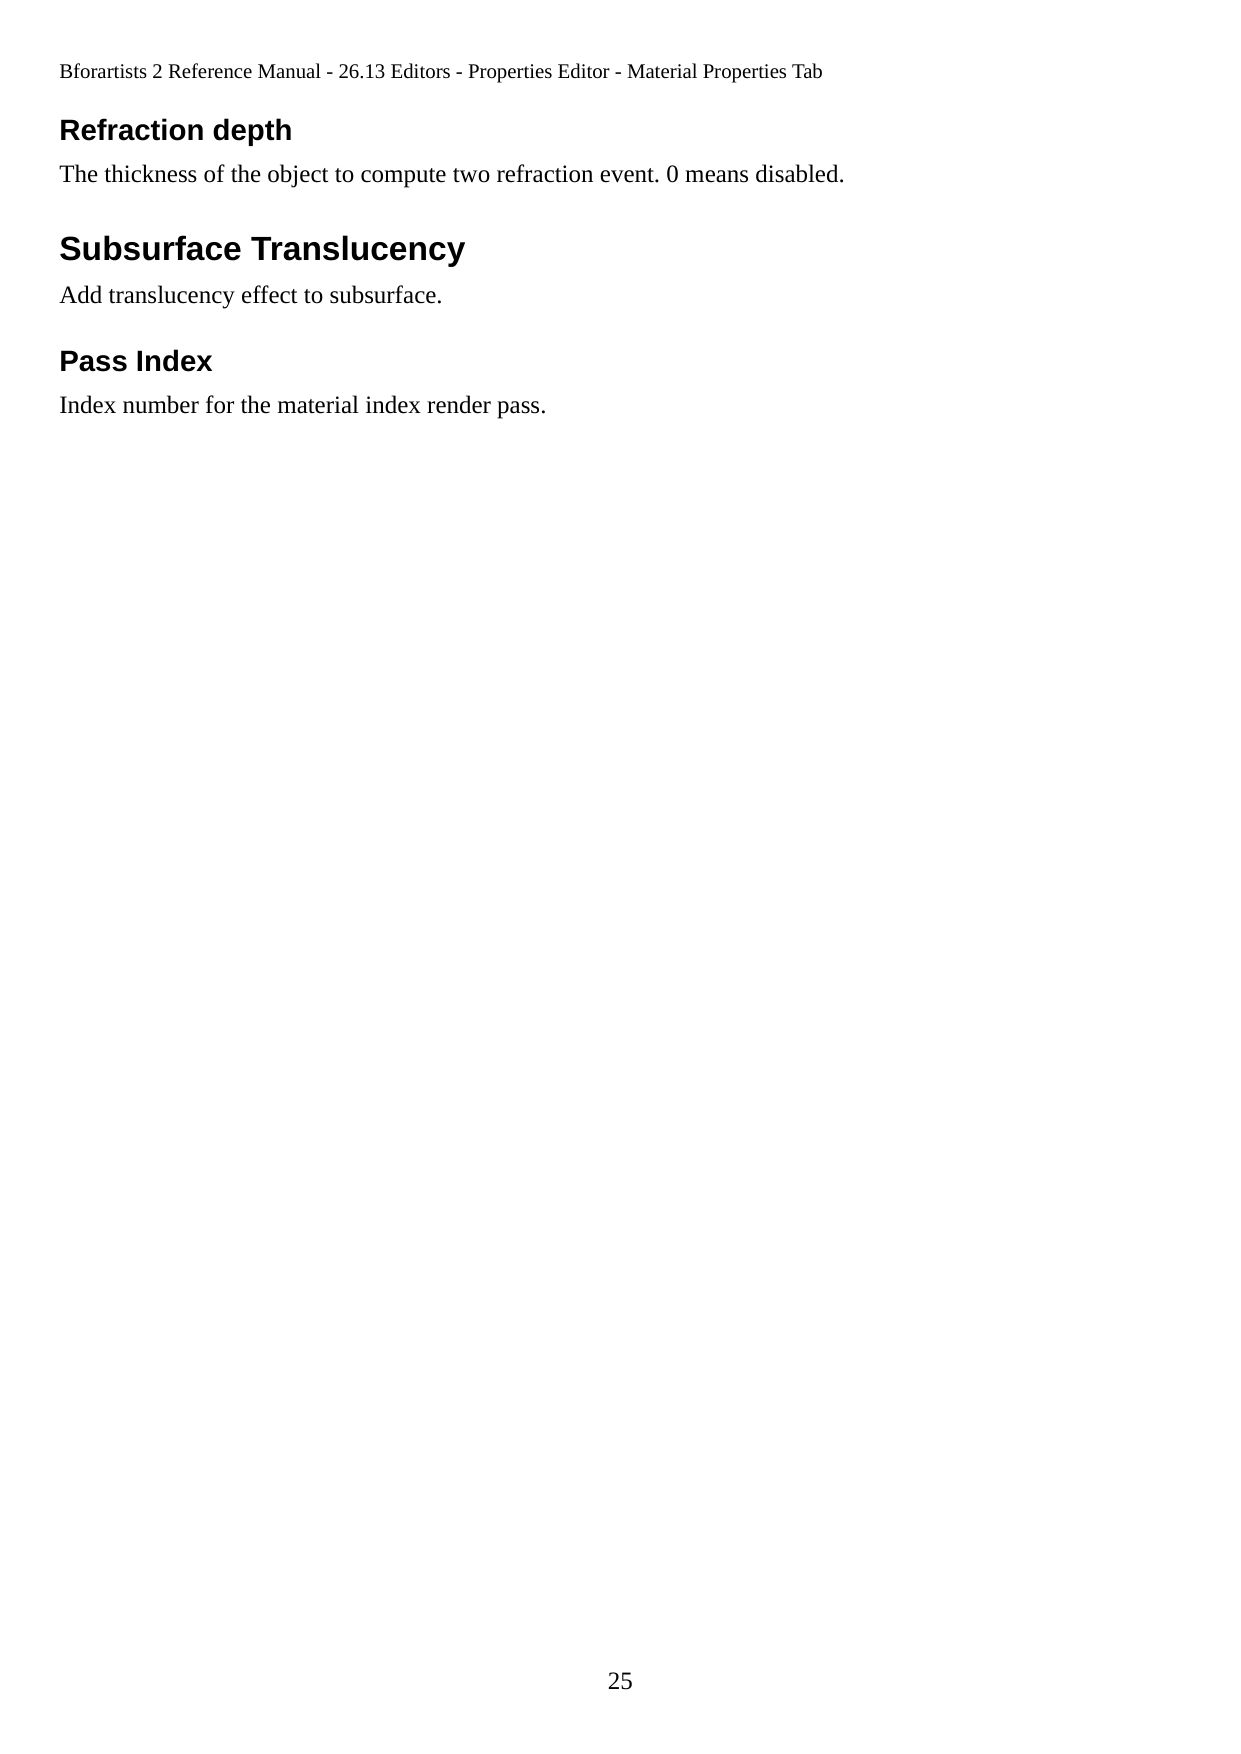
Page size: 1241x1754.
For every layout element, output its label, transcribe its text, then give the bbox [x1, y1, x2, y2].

subtitle Subsurface Translucency [59, 229, 1181, 267]
subtitle Pass Index [59, 343, 1181, 377]
text Index number for the material index render pass. [59, 390, 1181, 418]
subtitle Refraction depth [59, 113, 1181, 146]
text Add translucency effect to subsurface. [59, 280, 1181, 309]
text The thickness of the object to compute two refraction event. 0 means disabled. [59, 159, 1181, 188]
